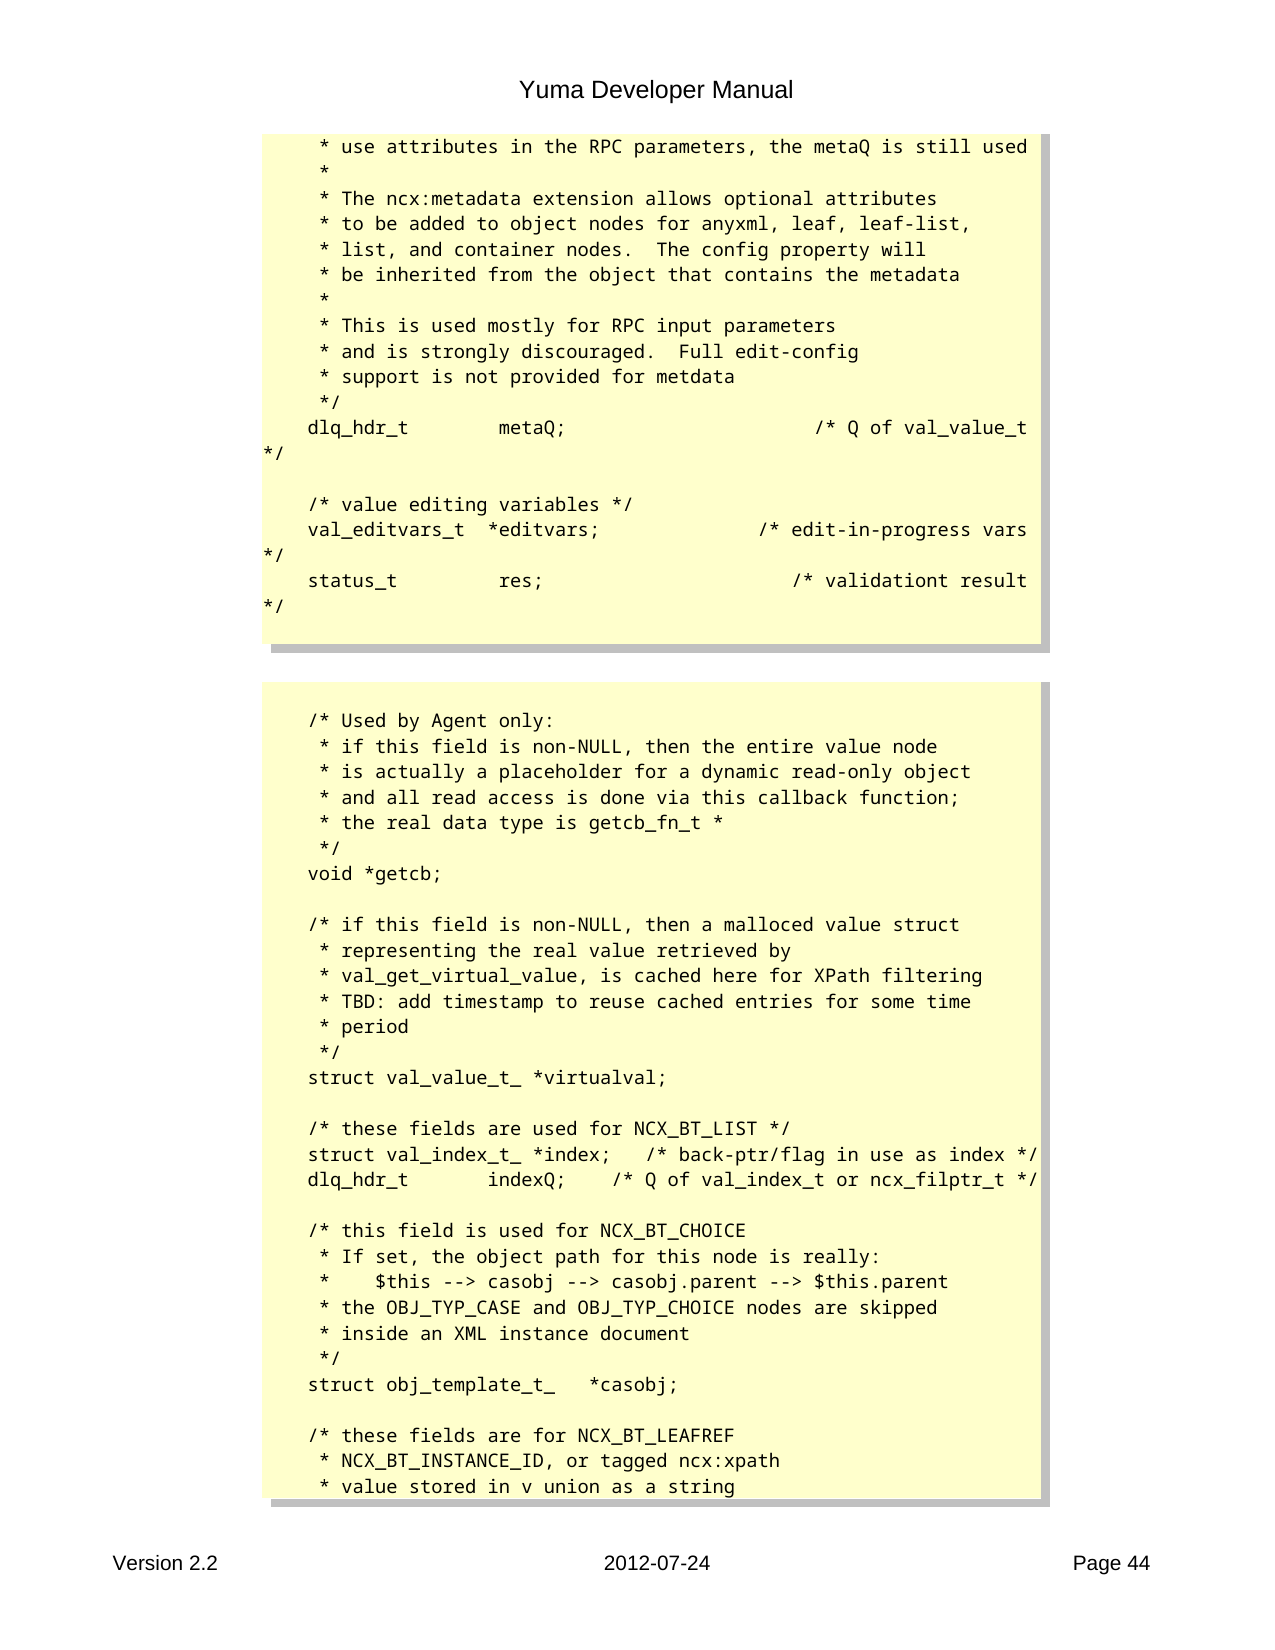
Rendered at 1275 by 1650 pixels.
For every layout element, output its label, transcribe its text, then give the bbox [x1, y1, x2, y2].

text * use attributes in the RPC parameters, the metaQ is still used [262, 134, 1041, 159]
text void *getcb; [262, 861, 1041, 886]
text * NCX_BT_INSTANCE_ID, or tagged ncx:xpath [262, 1447, 1041, 1473]
text * $this --> casobj --> casobj.parent --> $this.parent [262, 1269, 1041, 1294]
text */ [262, 1039, 1041, 1065]
text * to be added to object nodes for anyxml, leaf, leaf-list, [262, 210, 1041, 236]
text struct val_value_t_ *virtualval; [262, 1065, 1041, 1090]
text * and all read access is done via this callback function; [262, 784, 1041, 809]
text * This is used mostly for RPC input parameters [262, 312, 1041, 338]
text * the OBJ_TYP_CASE and OBJ_TYP_CHOICE nodes are skipped [262, 1294, 1041, 1320]
text * is actually a placeholder for a dynamic read-only object [262, 758, 1041, 784]
text * [262, 159, 1041, 185]
text * val_get_virtual_value, is cached here for XPath filtering [262, 963, 1041, 988]
text /* these fields are for NCX_BT_LEAFREF [262, 1422, 1041, 1447]
text dlq_hdr_t metaQ; /* Q of val_value_t */ [262, 414, 1041, 466]
text */ [262, 835, 1041, 861]
text * the real data type is getcb_fn_t * [262, 809, 1041, 835]
text * [262, 287, 1041, 312]
text dlq_hdr_t indexQ; /* Q of val_index_t or ncx_filptr_t */ [262, 1167, 1041, 1192]
text * The ncx:metadata extension allows optional attributes [262, 185, 1041, 210]
text * list, and container nodes. The config property will [262, 236, 1041, 261]
text */ [262, 1345, 1041, 1371]
text /* these fields are used for NCX_BT_LIST */ [262, 1116, 1041, 1141]
text /* Used by Agent only: [262, 707, 1041, 733]
text * period [262, 1014, 1041, 1039]
text * If set, the object path for this node is really: [262, 1243, 1041, 1269]
text * be inherited from the object that contains the metadata [262, 261, 1041, 287]
text * and is strongly discouraged. Full edit-config [262, 338, 1041, 363]
text /* this field is used for NCX_BT_CHOICE [262, 1218, 1041, 1243]
text /* value editing variables */ [262, 491, 1041, 517]
text * TBD: add timestamp to reuse cached entries for some time [262, 988, 1041, 1014]
text struct obj_template_t_ *casobj; [262, 1371, 1041, 1396]
text val_editvars_t *editvars; /* edit-in-progress vars */ [262, 517, 1041, 568]
text */ [262, 389, 1041, 414]
text * if this field is non-NULL, then the entire value node [262, 733, 1041, 758]
text * value stored in v union as a string [262, 1473, 1041, 1498]
text * representing the real value retrieved by [262, 937, 1041, 963]
text * inside an XML instance document [262, 1320, 1041, 1345]
text struct val_index_t_ *index; /* back-ptr/flag in use as index */ [262, 1141, 1041, 1167]
text * support is not provided for metdata [262, 363, 1041, 389]
text status_t res; /* validationt result */ [262, 568, 1041, 619]
text /* if this field is non-NULL, then a malloced value struct [262, 912, 1041, 937]
